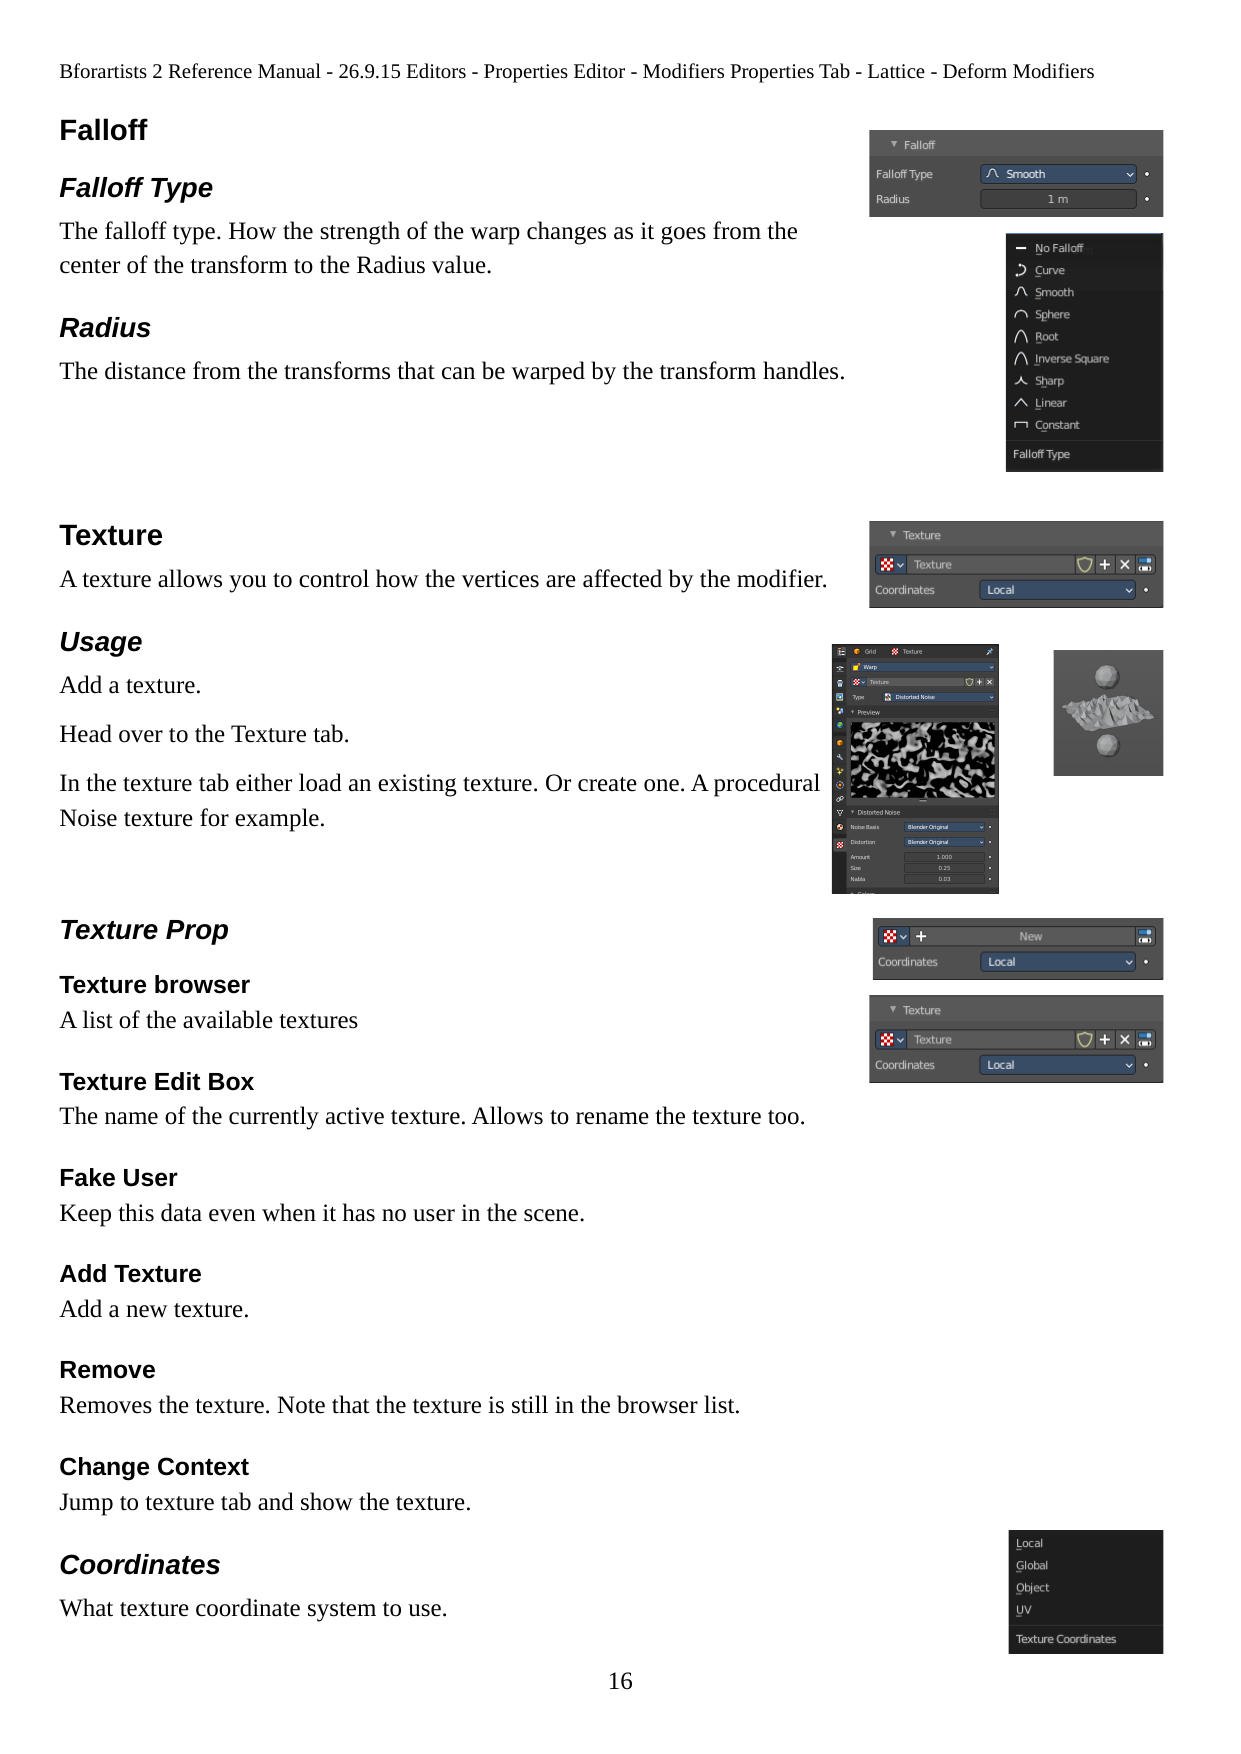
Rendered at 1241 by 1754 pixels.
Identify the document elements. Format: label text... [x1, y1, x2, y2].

subtitle Change Context [59, 1452, 1181, 1481]
text Head over to the Texture tab. [59, 719, 831, 748]
subtitle Texture browser [59, 970, 1181, 999]
subtitle Texture Prop [59, 913, 1181, 945]
text Add a new texture. [59, 1294, 1181, 1323]
text A list of the available textures [59, 1005, 869, 1034]
subtitle Add Texture [59, 1259, 1181, 1288]
subtitle Falloff Type [59, 171, 869, 203]
text The falloff type. How the strength of the warp changes as it goes from the center of the transform to the Radius value. [59, 216, 1181, 279]
picture [872, 918, 1164, 980]
text [1164, 670, 1181, 699]
subtitle Texture [59, 518, 1181, 552]
text [999, 768, 1181, 831]
picture [831, 644, 999, 894]
text In the texture tab either load an existing texture. Or create one. A procedural Noise texture for example. [59, 768, 831, 831]
text The distance from the transforms that can be warped by the transform handles. [59, 356, 1005, 385]
text What texture coordinate system to use. [59, 1593, 1008, 1621]
subtitle Texture Edit Box [59, 1067, 1181, 1095]
picture [869, 521, 1164, 608]
text A texture allows you to control how the vertices are affected by the modifier. [59, 564, 869, 593]
picture [869, 130, 1164, 217]
picture [1005, 233, 1164, 472]
subtitle Fake User [59, 1163, 1181, 1191]
text [999, 719, 1053, 748]
text The name of the currently active texture. Allows to rename the texture too. [59, 1101, 1181, 1130]
subtitle Coordinates [59, 1548, 1008, 1580]
text Removes the texture. Note that the texture is still in the browser list. [59, 1390, 1181, 1419]
picture [1008, 1530, 1164, 1654]
subtitle Remove [59, 1356, 1181, 1384]
picture [869, 995, 1164, 1083]
subtitle Radius [59, 312, 1005, 344]
subtitle [1164, 312, 1181, 344]
text Jump to texture tab and show the texture. [59, 1487, 1181, 1516]
picture [1053, 650, 1164, 776]
text Add a texture. [59, 670, 831, 699]
text Keep this data even when it has no user in the scene. [59, 1198, 1181, 1226]
subtitle [1164, 1548, 1181, 1580]
text [999, 670, 1053, 699]
subtitle Falloff [59, 113, 1181, 146]
subtitle [1164, 171, 1181, 203]
subtitle Usage [59, 626, 1181, 658]
